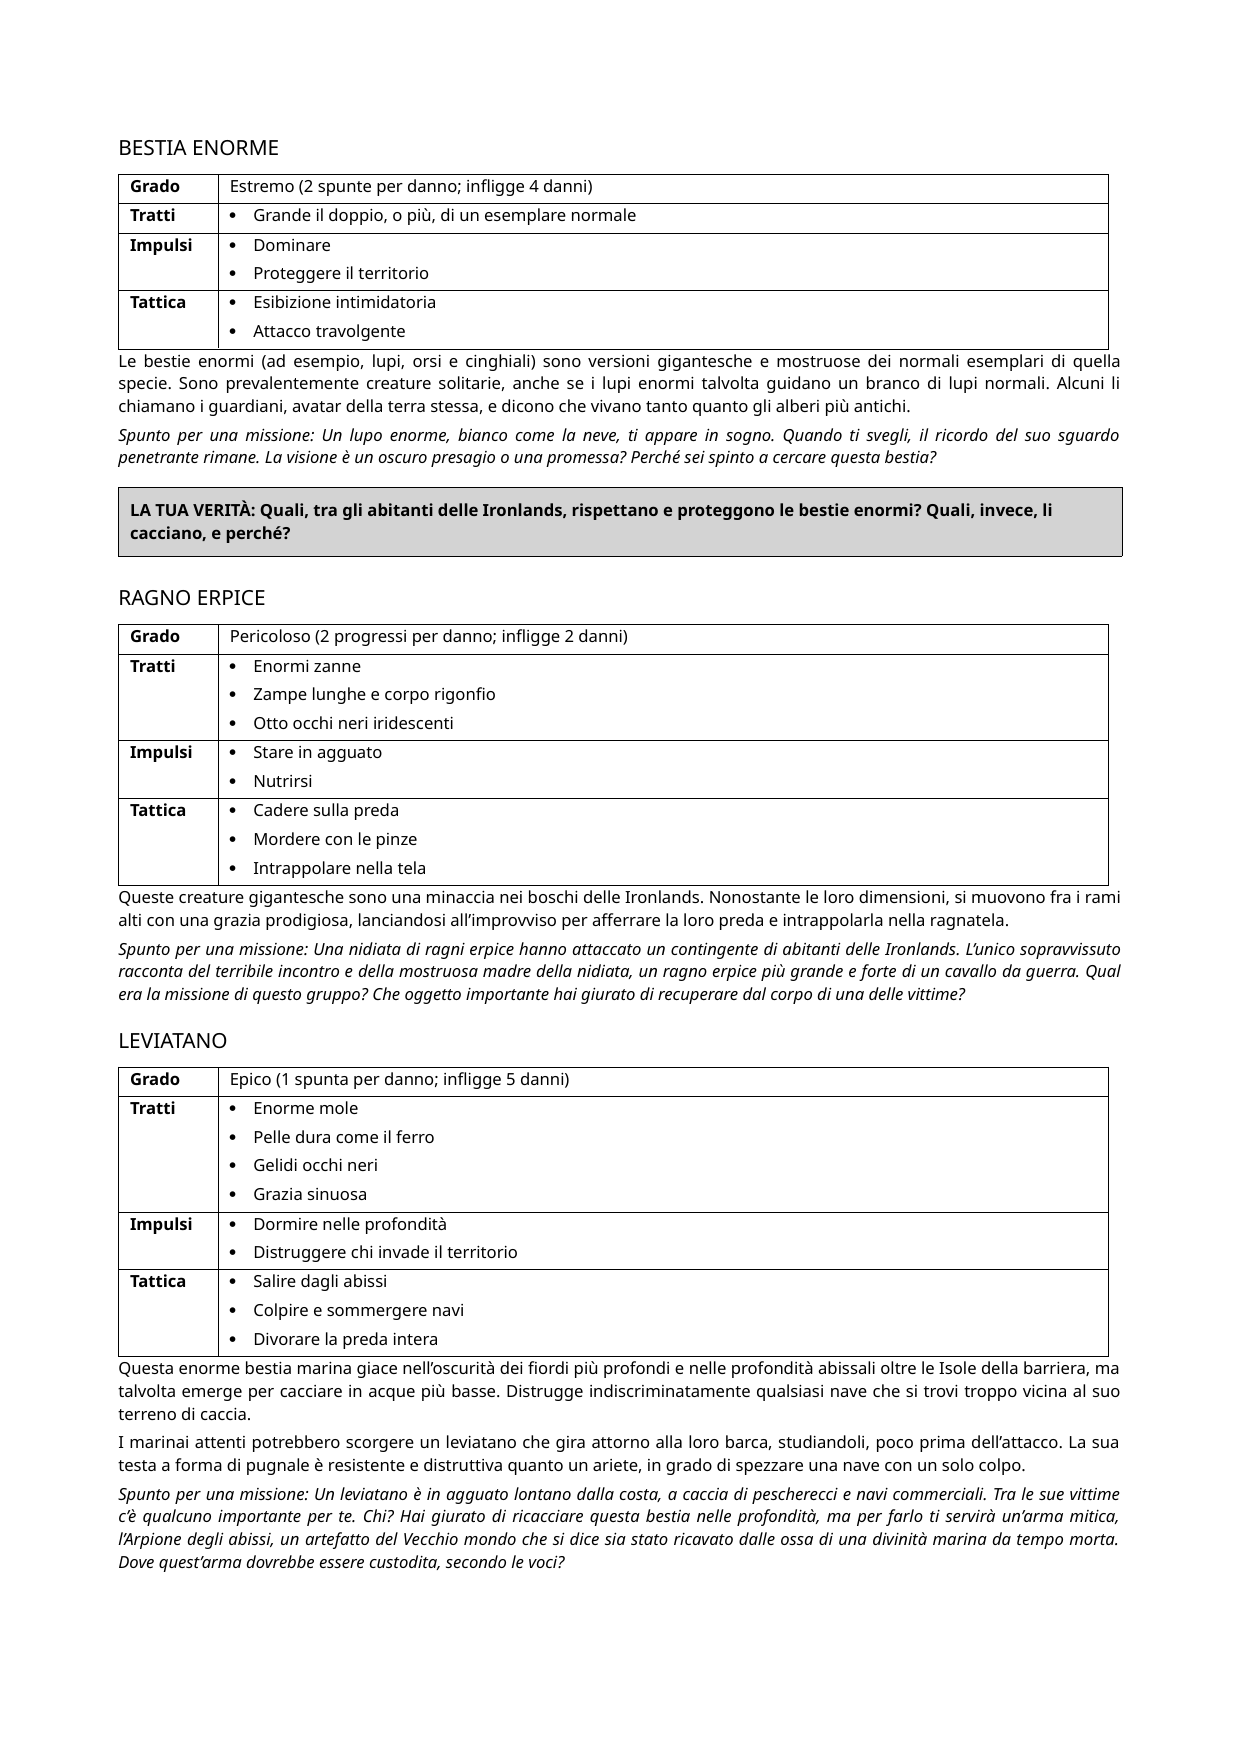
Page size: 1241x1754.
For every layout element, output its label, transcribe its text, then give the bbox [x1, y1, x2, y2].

table_header Grado [119, 175, 218, 203]
table_header Pericoloso (2 progressi per danno; infligge 2 danni) [219, 625, 1108, 654]
table_header Epico (1 spunta per danno; infligge 5 danni) [219, 1068, 1108, 1096]
table_cell Dormire nelle profondità Distruggere chi invade il territorio [219, 1213, 1108, 1269]
table_cell Enormi zanne Zampe lunghe e corpo rigonfio Otto occhi neri iridescenti [219, 655, 1108, 740]
table_cell Enorme mole Pelle dura come il ferro Gelidi occhi neri Grazia sinuosa [219, 1097, 1108, 1211]
table_cell Esibizione intimidatoria Attacco travolgente [219, 291, 1108, 348]
text I marinai attenti potrebbero scorgere un leviatano che gira attorno alla loro barca, studiandoli, poco prima dell’attacco. La sua testa a forma di pugnale è resistente e distruttiva quanto un ariete, in grado di spezzare una nave con un solo colpo. [118, 1431, 1122, 1476]
table_cell Tratti [119, 204, 218, 232]
table_header Grado [119, 1068, 218, 1096]
subtitle RAGNO ERPICE [118, 583, 1122, 612]
subtitle LEVIATANO [118, 1026, 1122, 1054]
table_cell Tratti [119, 655, 218, 740]
table_cell Cadere sulla preda Mordere con le pinze Intrappolare nella tela [219, 799, 1108, 885]
subtitle BESTIA ENORME [118, 133, 1122, 161]
text Queste creature gigantesche sono una minaccia nei boschi delle Ironlands. Nonostante le loro dimensioni, si muovono fra i rami alti con una grazia prodigiosa, lanciandosi all’improvviso per afferrare la loro preda e intrappolarla nella ragnatela. [118, 886, 1122, 931]
table_header Grado [119, 625, 218, 654]
table_header Estremo (2 spunte per danno; infligge 4 danni) [219, 175, 1108, 203]
text Spunto per una missione: Una nidiata di ragni erpice hanno attaccato un contingente di abitanti delle Ironlands. L’unico sopravvissuto racconta del terribile incontro e della mostruosa madre della nidiata, un ragno erpice più grande e forte di un cavallo da guerra. Qual era la missione di questo gruppo? Che oggetto importante hai giurato di recuperare dal corpo di una delle vittime? [118, 937, 1122, 1005]
table_cell Dominare Proteggere il territorio [219, 234, 1108, 290]
text Spunto per una missione: Un leviatano è in agguato lontano dalla costa, a caccia di pescherecci e navi commerciali. Tra le sue vittime c’è qualcuno importante per te. Chi? Hai giurato di ricacciare questa bestia nelle profondità, ma per farlo ti servirà un’arma mitica, l’Arpione degli abissi, un artefatto del Vecchio mondo che si dice sia stato ricavato dalle ossa di una divinità marina da tempo morta. Dove quest’arma dovrebbe essere custodita, secondo le voci? [118, 1482, 1122, 1573]
table_cell Impulsi [119, 741, 218, 798]
table_cell Tratti [119, 1097, 218, 1211]
table_cell Grande il doppio, o più, di un esemplare normale [219, 204, 1108, 232]
text Le bestie enormi (ad esempio, lupi, orsi e cinghiali) sono versioni gigantesche e mostruose dei normali esemplari di quella specie. Sono prevalentemente creature solitarie, anche se i lupi enormi talvolta guidano un branco di lupi normali. Alcuni li chiamano i guardiani, avatar della terra stessa, e dicono che vivano tanto quanto gli alberi più antichi. [118, 349, 1122, 417]
table_cell Tattica [119, 291, 218, 348]
text Questa enorme bestia marina giace nell’oscurità dei fiordi più profondi e nelle profondità abissali oltre le Isole della barriera, ma talvolta emerge per cacciare in acque più basse. Distrugge indiscriminatamente qualsiasi nave che si trovi troppo vicina al suo terreno di caccia. [118, 1357, 1122, 1425]
text Spunto per una missione: Un lupo enorme, bianco come la neve, ti appare in sogno. Quando ti svegli, il ricordo del suo sguardo penetrante rimane. La visione è un oscuro presagio o una promessa? Perché sei spinto a cercare questa bestia? [118, 423, 1122, 469]
table_cell Tattica [119, 799, 218, 885]
table_cell Impulsi [119, 234, 218, 290]
table_cell Tattica [119, 1270, 218, 1356]
text LA TUA VERITÀ: Quali, tra gli abitanti delle Ironlands, rispettano e proteggono le bestie enormi? Quali, invece, li cacciano, e perché? [119, 488, 1122, 556]
table_cell Impulsi [119, 1213, 218, 1269]
table_cell Salire dagli abissi Colpire e sommergere navi Divorare la preda intera [219, 1270, 1108, 1356]
table_cell Stare in agguato Nutrirsi [219, 741, 1108, 798]
